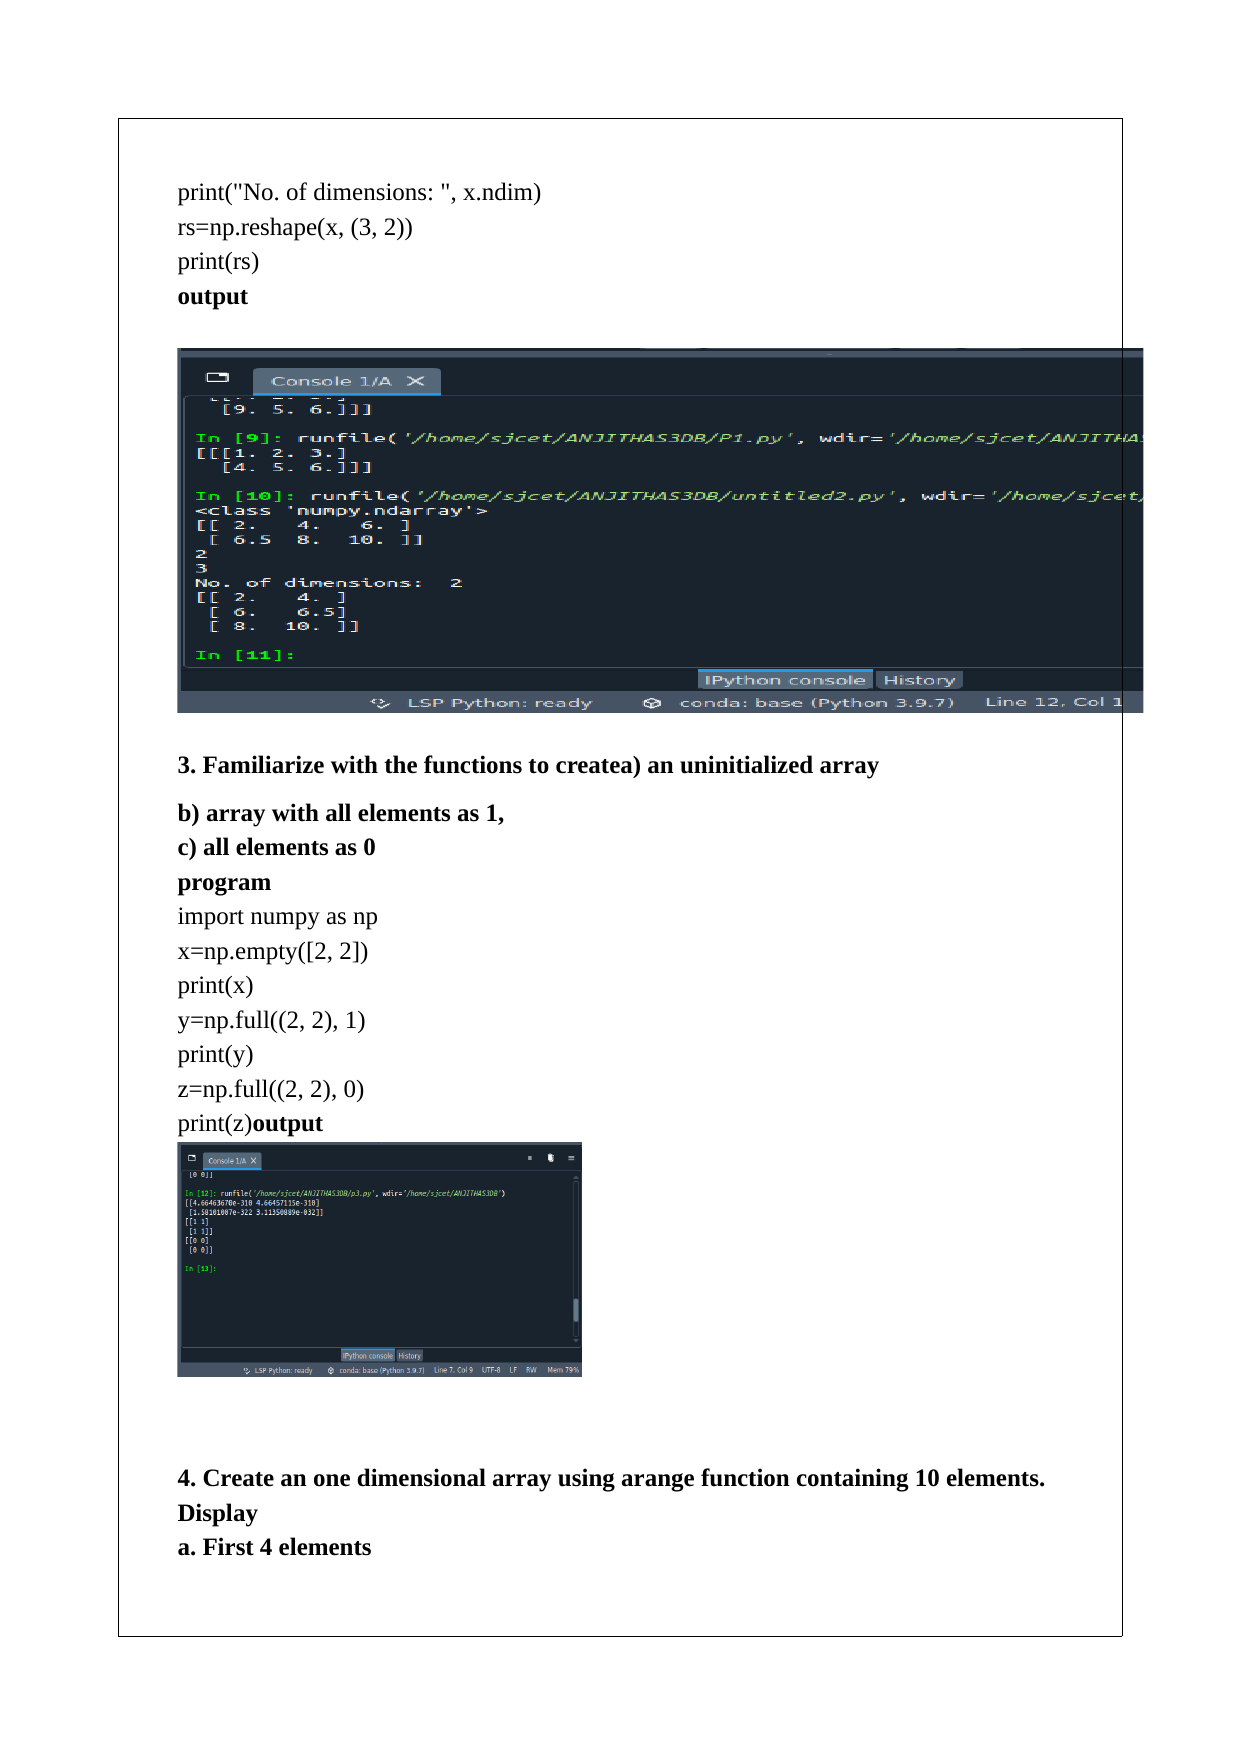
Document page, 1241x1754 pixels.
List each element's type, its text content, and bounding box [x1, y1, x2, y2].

text Display [177, 1498, 1063, 1527]
text output [177, 281, 1063, 309]
text program [177, 867, 1063, 896]
text 3. Familiarize with the functions to createa) an uninitialized array [177, 315, 1063, 779]
text rs=np.reshape(x, (3, 2)) [177, 212, 1063, 241]
text print("No. of dimensions: ", x.ndim) [177, 177, 1063, 206]
text b) array with all elements as 1, [177, 798, 1063, 827]
picture [1123, 348, 1144, 710]
picture [778, 348, 1122, 710]
text c) all elements as 0 [177, 832, 1063, 861]
text import numpy as np x=np.empty([2, 2]) print(x) y=np.full((2, 2), 1) print(y) z=np.full((2, 2), 0) print(z)output [177, 901, 1063, 1458]
text print(rs) [177, 246, 1063, 275]
text 4. Create an one dimensional array using arange function containing 10 elements. [177, 1463, 1063, 1492]
text a. First 4 elements [177, 1532, 1063, 1561]
